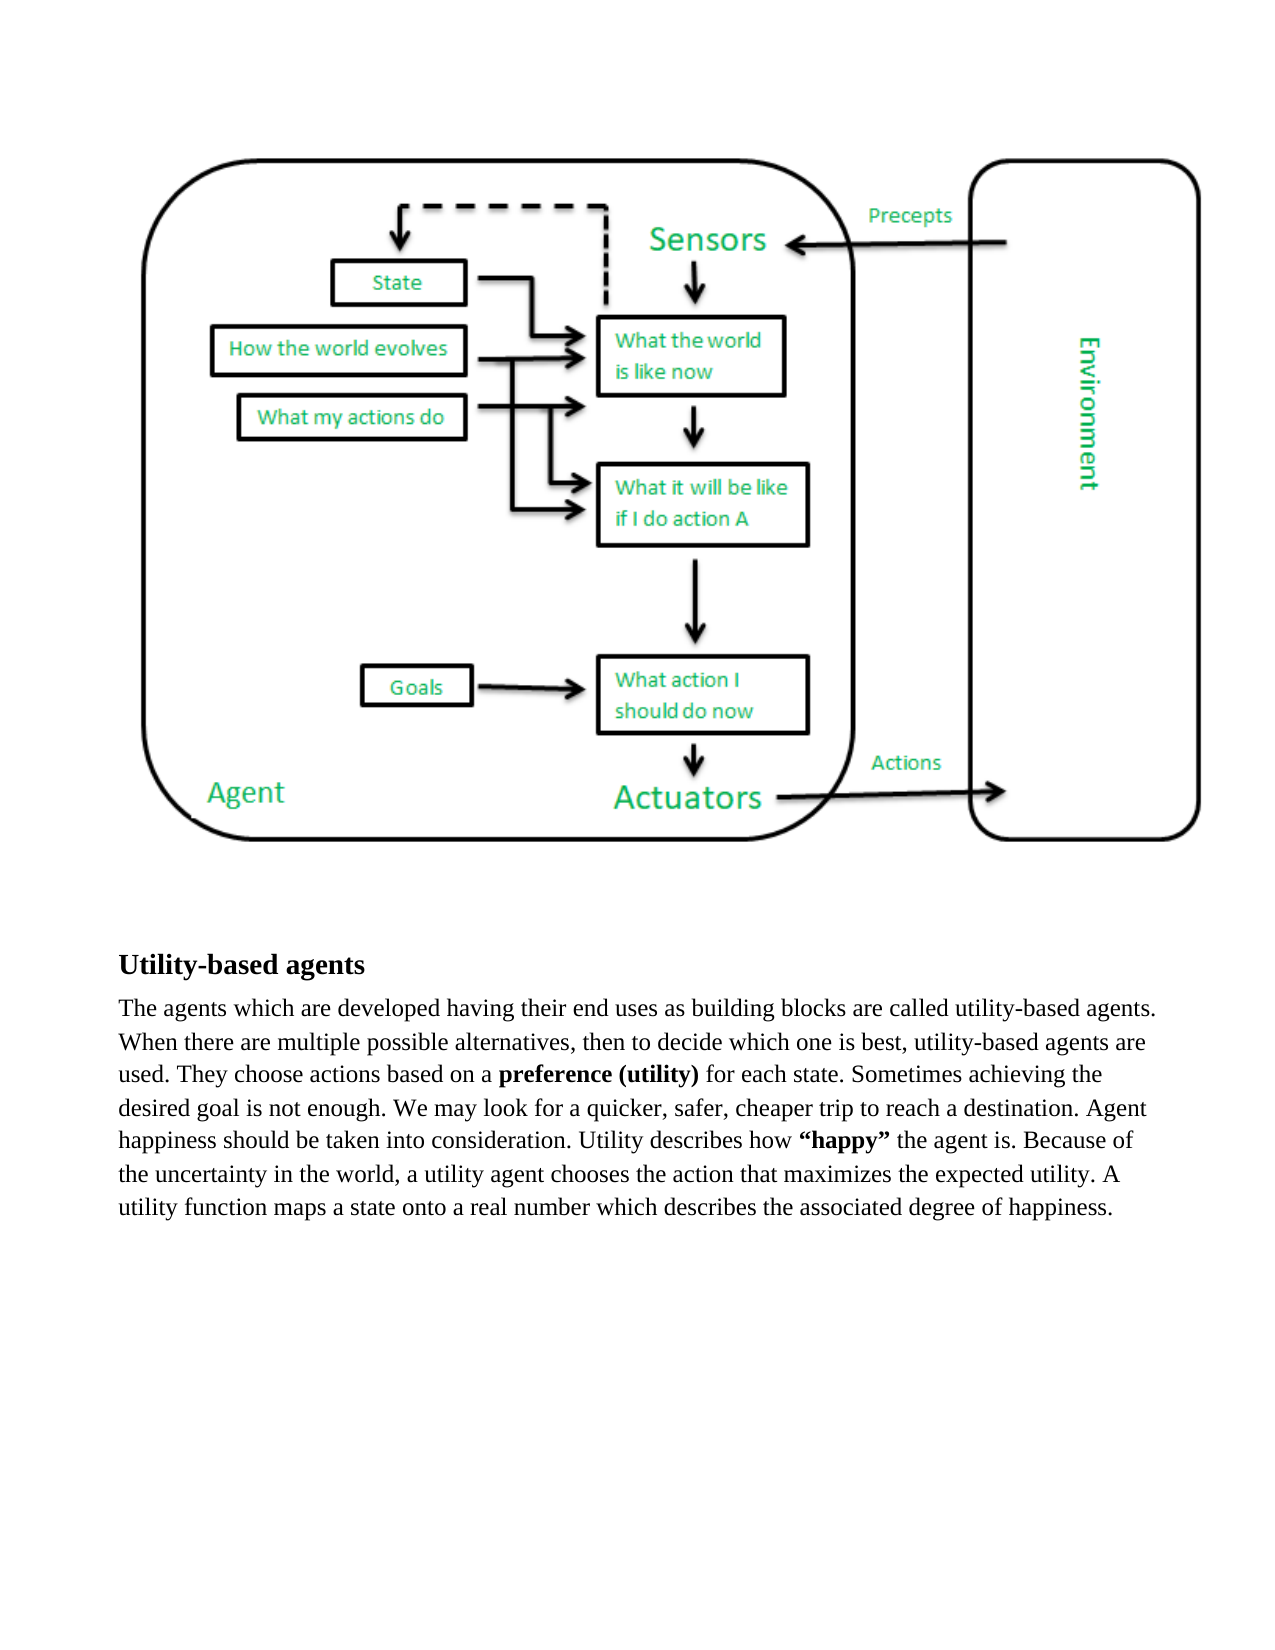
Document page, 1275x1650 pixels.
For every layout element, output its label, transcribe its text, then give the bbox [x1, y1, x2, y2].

picture [118, 118, 1223, 867]
text The agents which are developed having their end uses as building blocks are called utility-based agents. When there are multiple possible alternatives, then to decide which one is best, utility-based agents are used. They choose actions based on a preference (utility) for each state. Sometimes achieving the desired goal is not enough. We may look for a quicker, safer, cheaper trip to reach a destination. Agent happiness should be taken into consideration. Utility describes how “happy” the agent is. Because of the uncertainty in the world, a utility agent chooses the action that maximizes the expected utility. A utility function maps a state onto a real number which describes the associated degree of happiness. [118, 993, 1157, 1253]
subtitle Utility-based agents [118, 947, 1157, 981]
